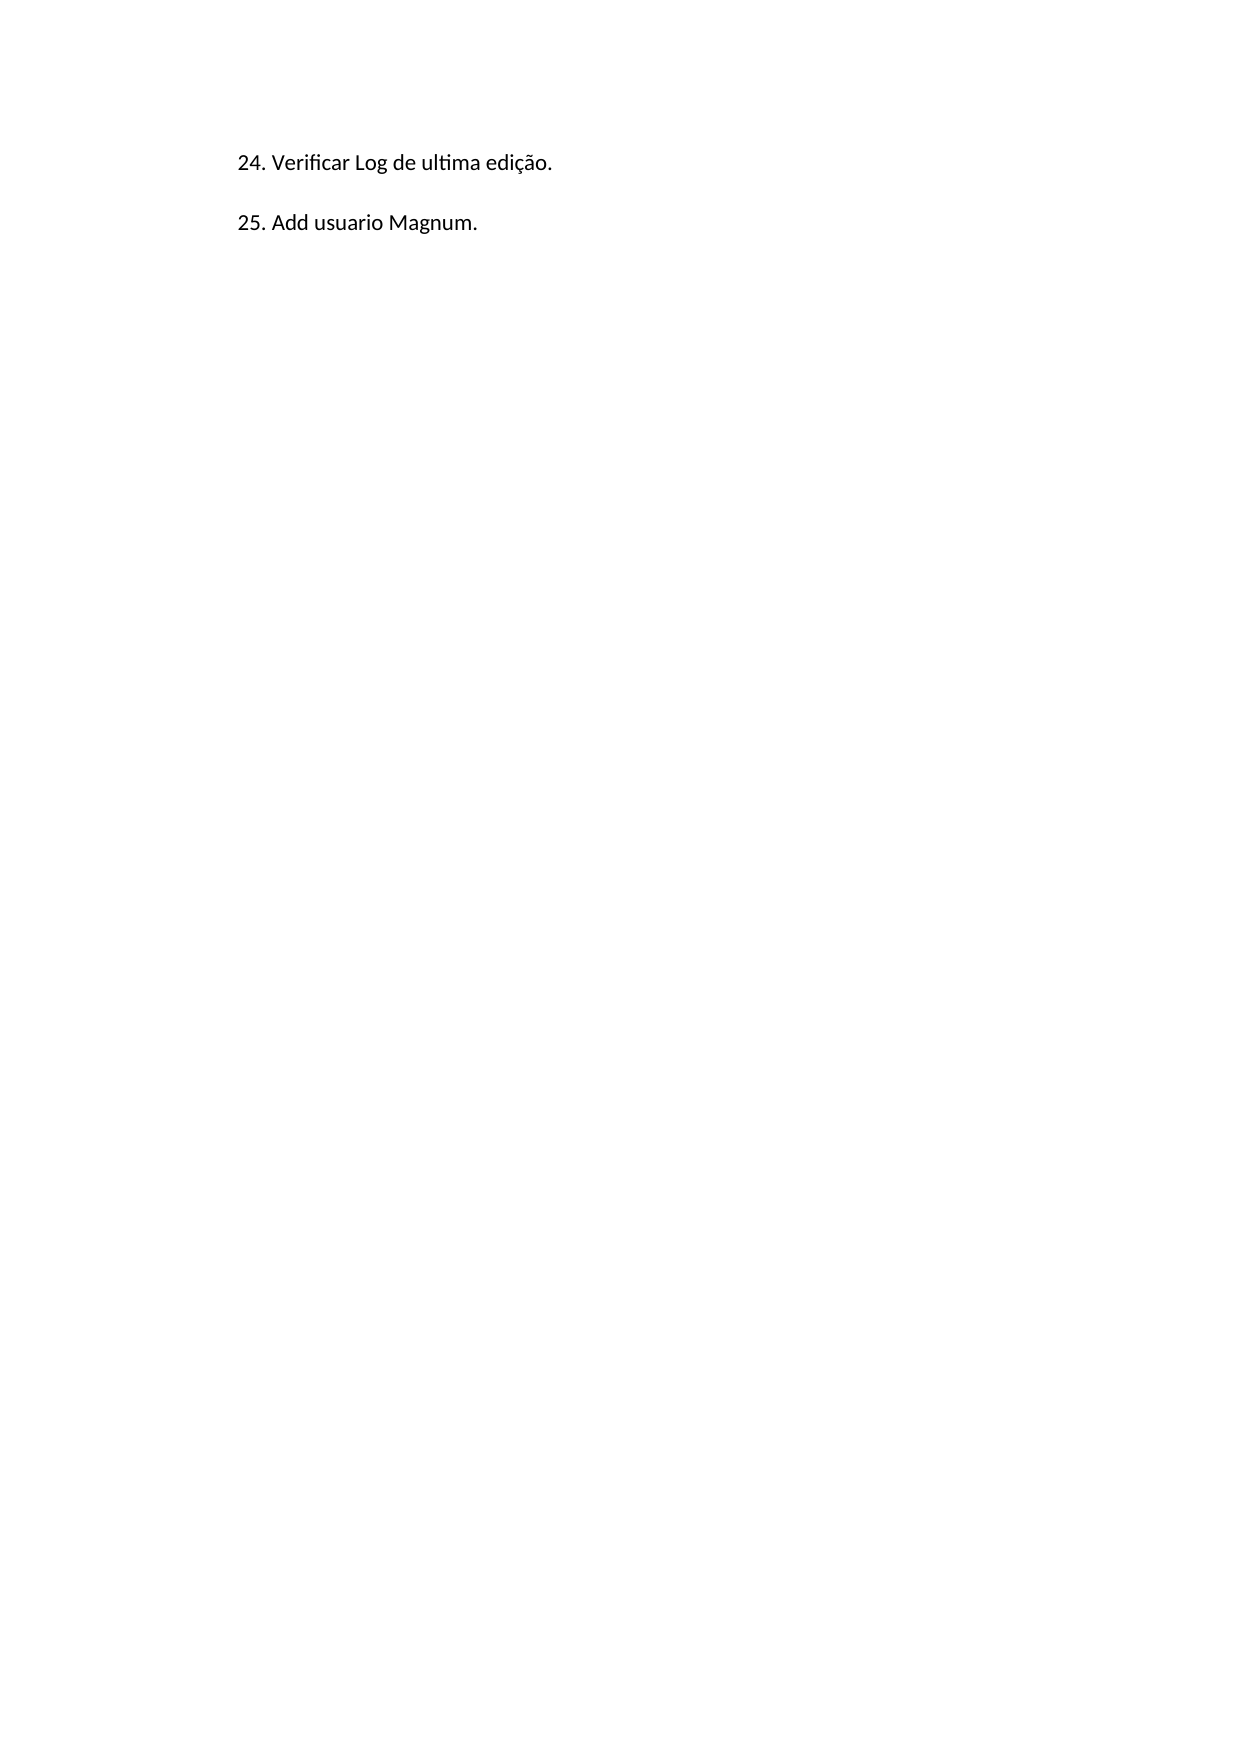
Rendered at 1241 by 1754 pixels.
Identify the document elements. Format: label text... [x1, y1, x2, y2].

list 25. Add usuario Magnum. [237, 208, 1063, 236]
list 24. Verificar Log de ultima edição. [237, 148, 1063, 176]
